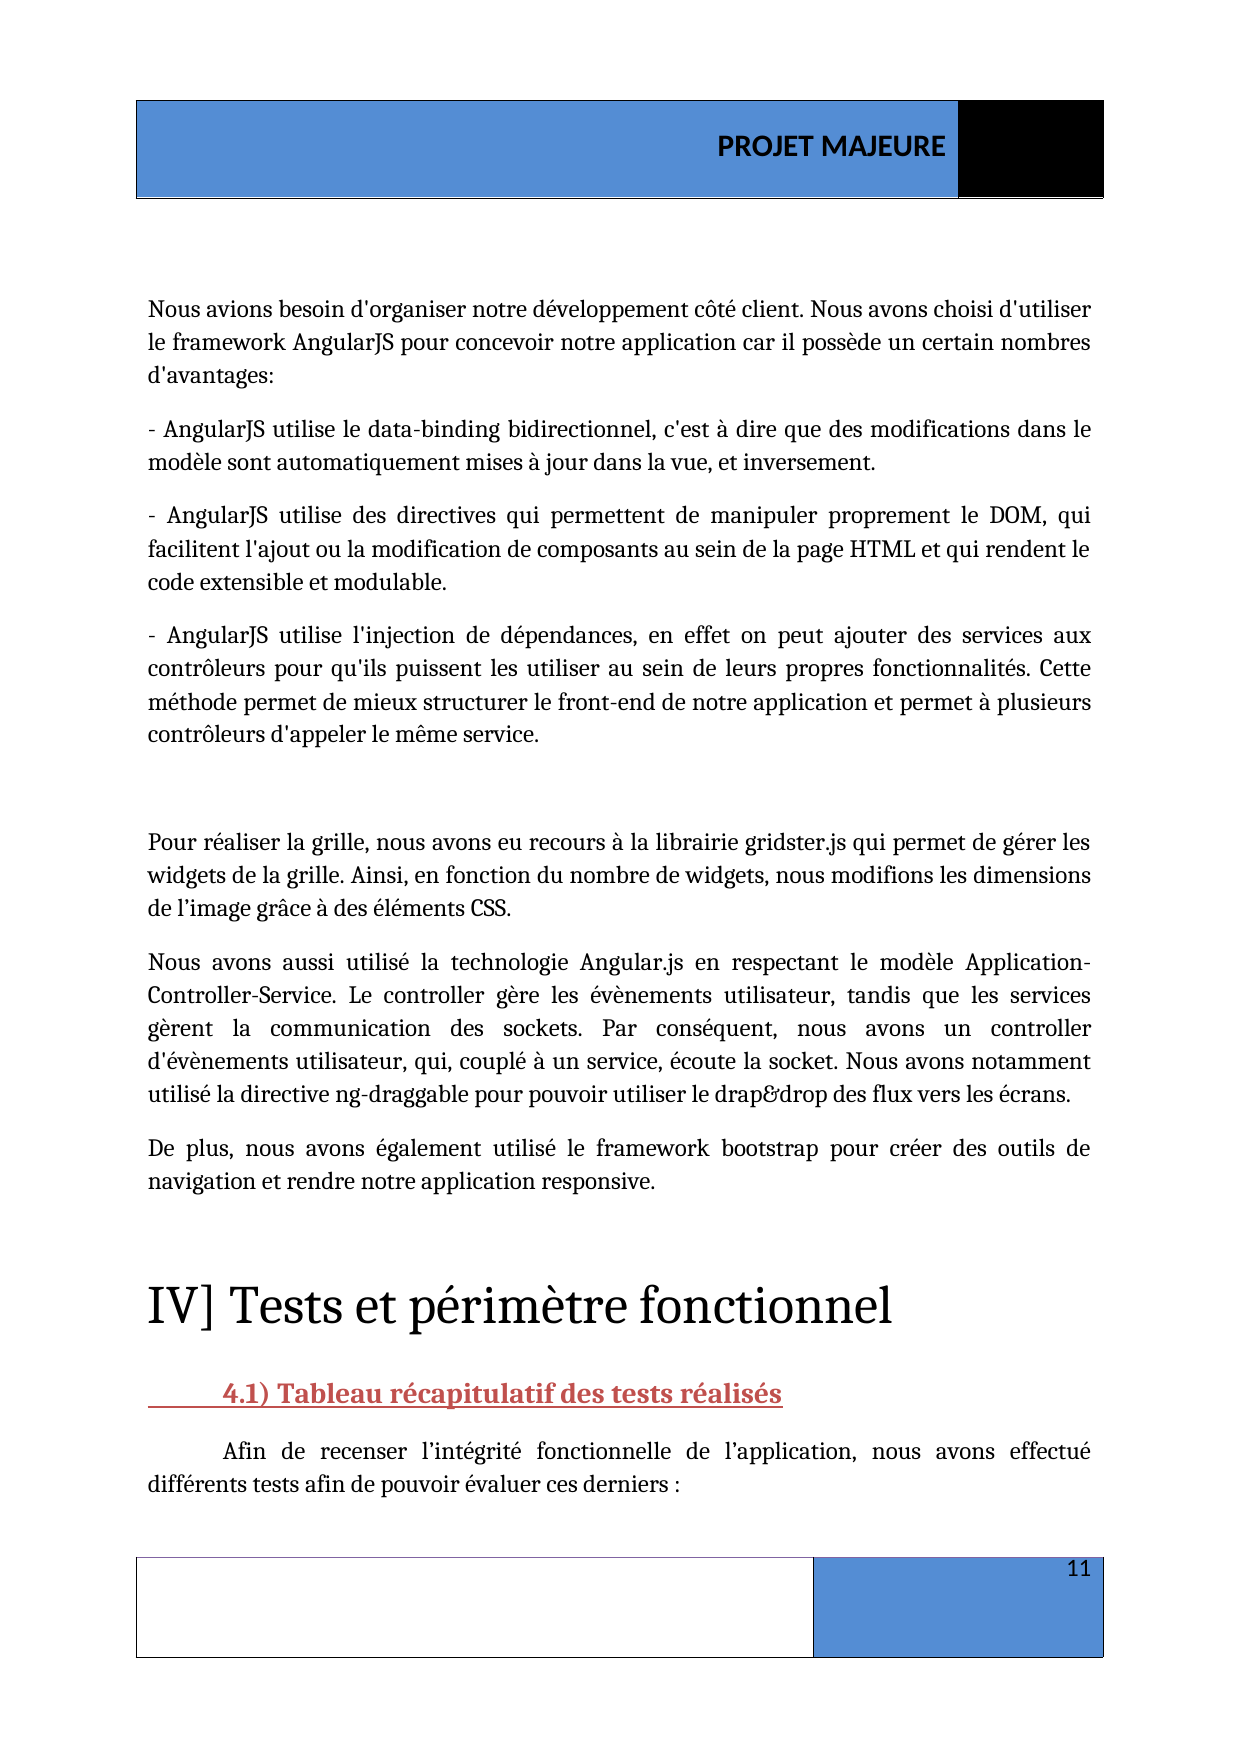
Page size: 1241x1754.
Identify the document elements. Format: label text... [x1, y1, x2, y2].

text - AngularJS utilise l'injection de dépendances, en effet on peut ajouter des services aux contrôleurs pour qu'ils puissent les utiliser au sein de leurs propres fonctionnalités. Cette méthode permet de mieux structurer le front-end de notre application et permet à plusieurs contrôleurs d'appeler le même service. [148, 621, 1092, 749]
text Afin de recenser l’intégrité fonctionnelle de l’application, nous avons effectué différents tests afin de pouvoir évaluer ces derniers : [148, 1437, 1092, 1499]
text - AngularJS utilise des directives qui permettent de manipuler proprement le DOM, qui facilitent l'ajout ou la modification de composants au sein de la page HTML et qui rendent le code extensible et modulable. [148, 501, 1092, 596]
title IV] Tests et périmètre fonctionnel [148, 1275, 1092, 1337]
text - AngularJS utilise le data-binding bidirectionnel, c'est à dire que des modifications dans le modèle sont automatiquement mises à jour dans la vue, et inversement. [148, 414, 1092, 476]
text Pour réaliser la grille, nous avons eu recours à la librairie gridster.js qui permet de gérer les widgets de la grille. Ainsi, en fonction du nombre de widgets, nous modifions les dimensions de l’image grâce à des éléments CSS. [148, 828, 1092, 923]
text Nous avions besoin d'organiser notre développement côté client. Nous avons choisi d'utiliser le framework AngularJS pour concevoir notre application car il possède un certain nombres d'avantages: [148, 295, 1092, 389]
text 4.1) Tableau récapitulatif des tests réalisés [148, 1377, 1092, 1411]
text Nous avons aussi utilisé la technologie Angular.js en respectant le modèle Application-Controller-Service. Le controller gère les évènements utilisateur, tandis que les services gèrent la communication des sockets. Par conséquent, nous avons un controller d'évènements utilisateur, qui, couplé à un service, écoute la socket. Nous avons notamment utilisé la directive ng-draggable pour pouvoir utiliser le drap&drop des flux vers les écrans. [148, 948, 1092, 1109]
text De plus, nous avons également utilisé le framework bootstrap pour créer des outils de navigation et rendre notre application responsive. [148, 1134, 1092, 1196]
